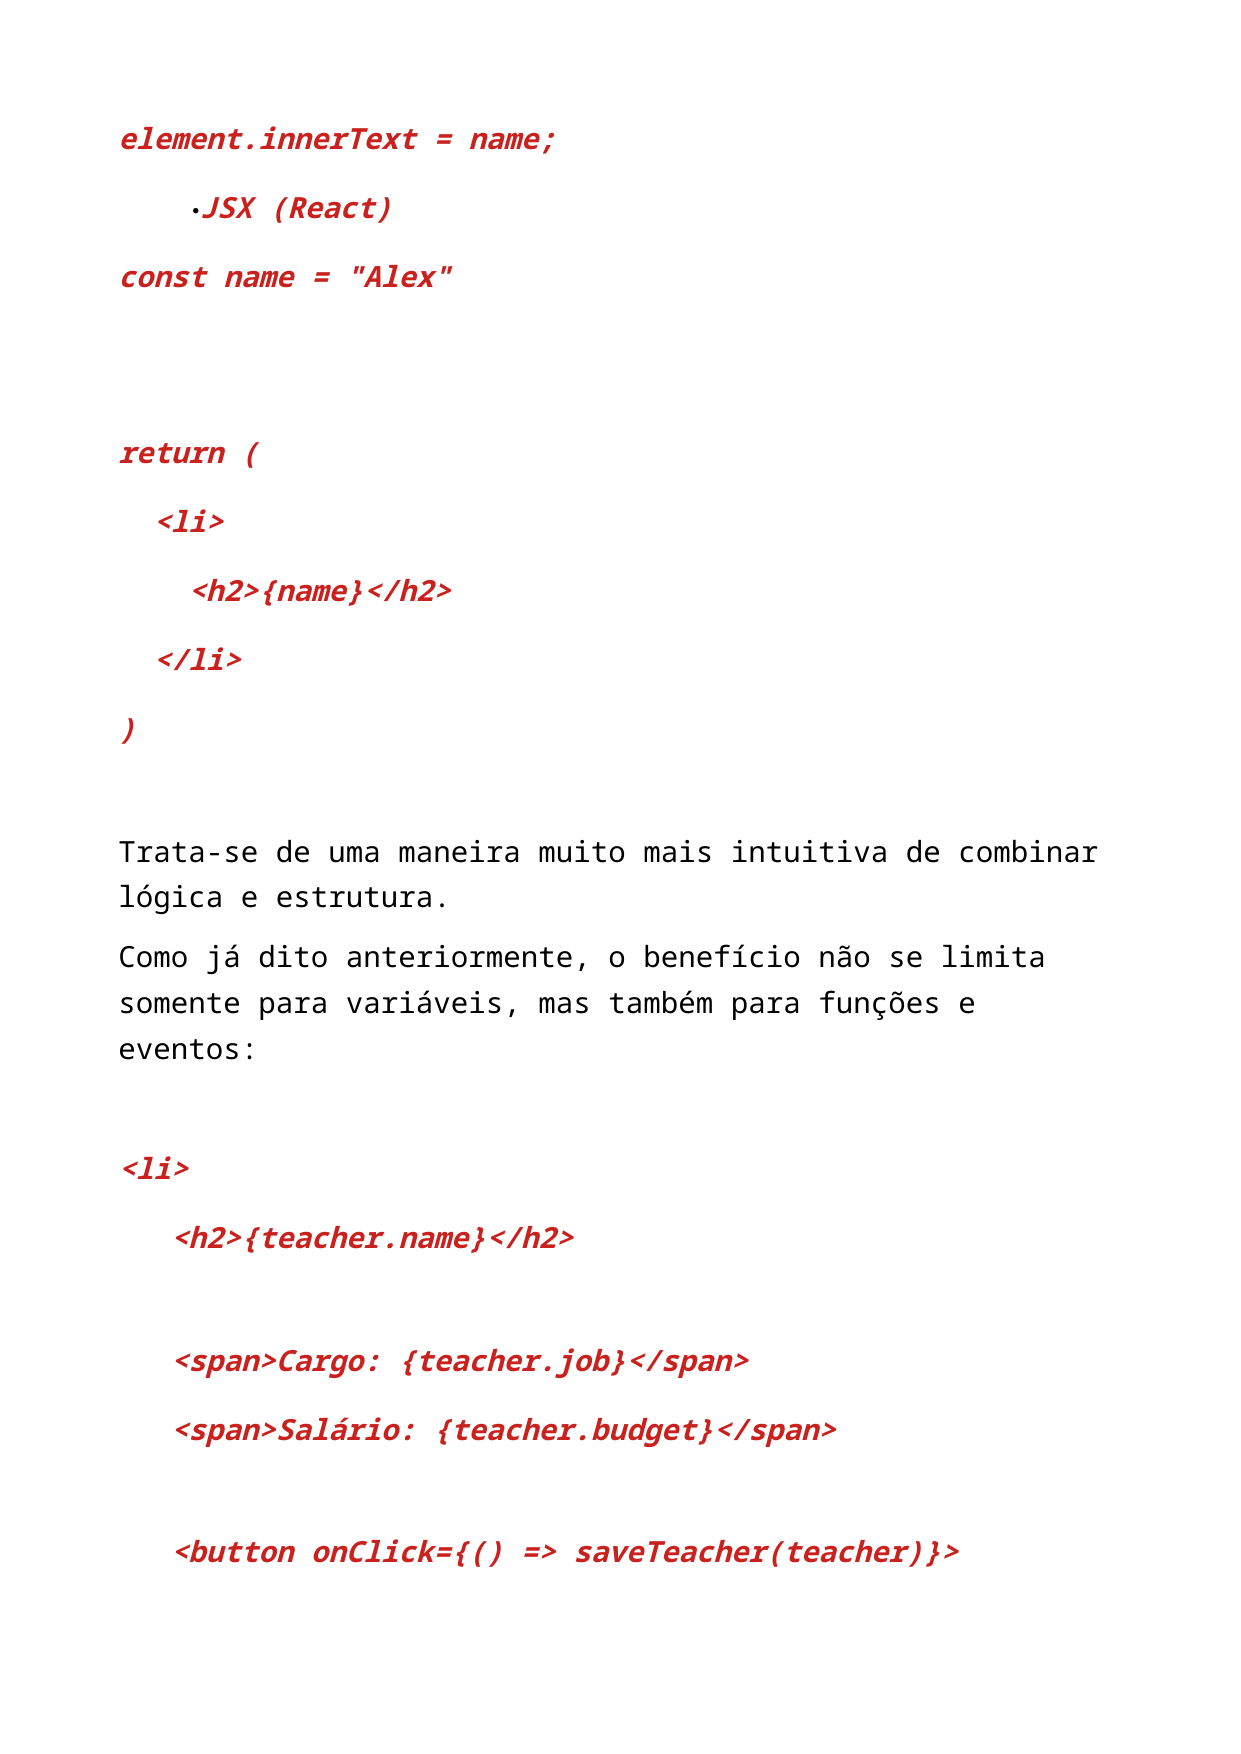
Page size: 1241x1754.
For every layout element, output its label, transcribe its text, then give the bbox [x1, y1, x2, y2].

text <li> [118, 501, 1122, 541]
text <h2>{name}</h2> [118, 570, 1122, 610]
text Como já dito anteriormente, o benefício não se limita somente para variáveis, mas também para funções e eventos: [118, 937, 1122, 1068]
text Trata-se de uma maneira muito mais intuitiva de combinar lógica e estrutura. [118, 831, 1122, 916]
text <h2>{teacher.name}</h2> [118, 1217, 1122, 1257]
text </li> [118, 639, 1122, 679]
text <span>Salário: {teacher.budget}</span> [118, 1409, 1122, 1449]
text ) [118, 708, 1122, 748]
text <button onClick={() => saveTeacher(teacher)}> [118, 1531, 1122, 1571]
text <span>Cargo: {teacher.job}</span> [118, 1340, 1122, 1379]
text return ( [118, 432, 1122, 472]
text element.innerText = name; [118, 118, 1122, 158]
text <li> [118, 1148, 1122, 1188]
text const name = "Alex" [118, 256, 1122, 296]
list JSX (React) [118, 187, 1122, 227]
